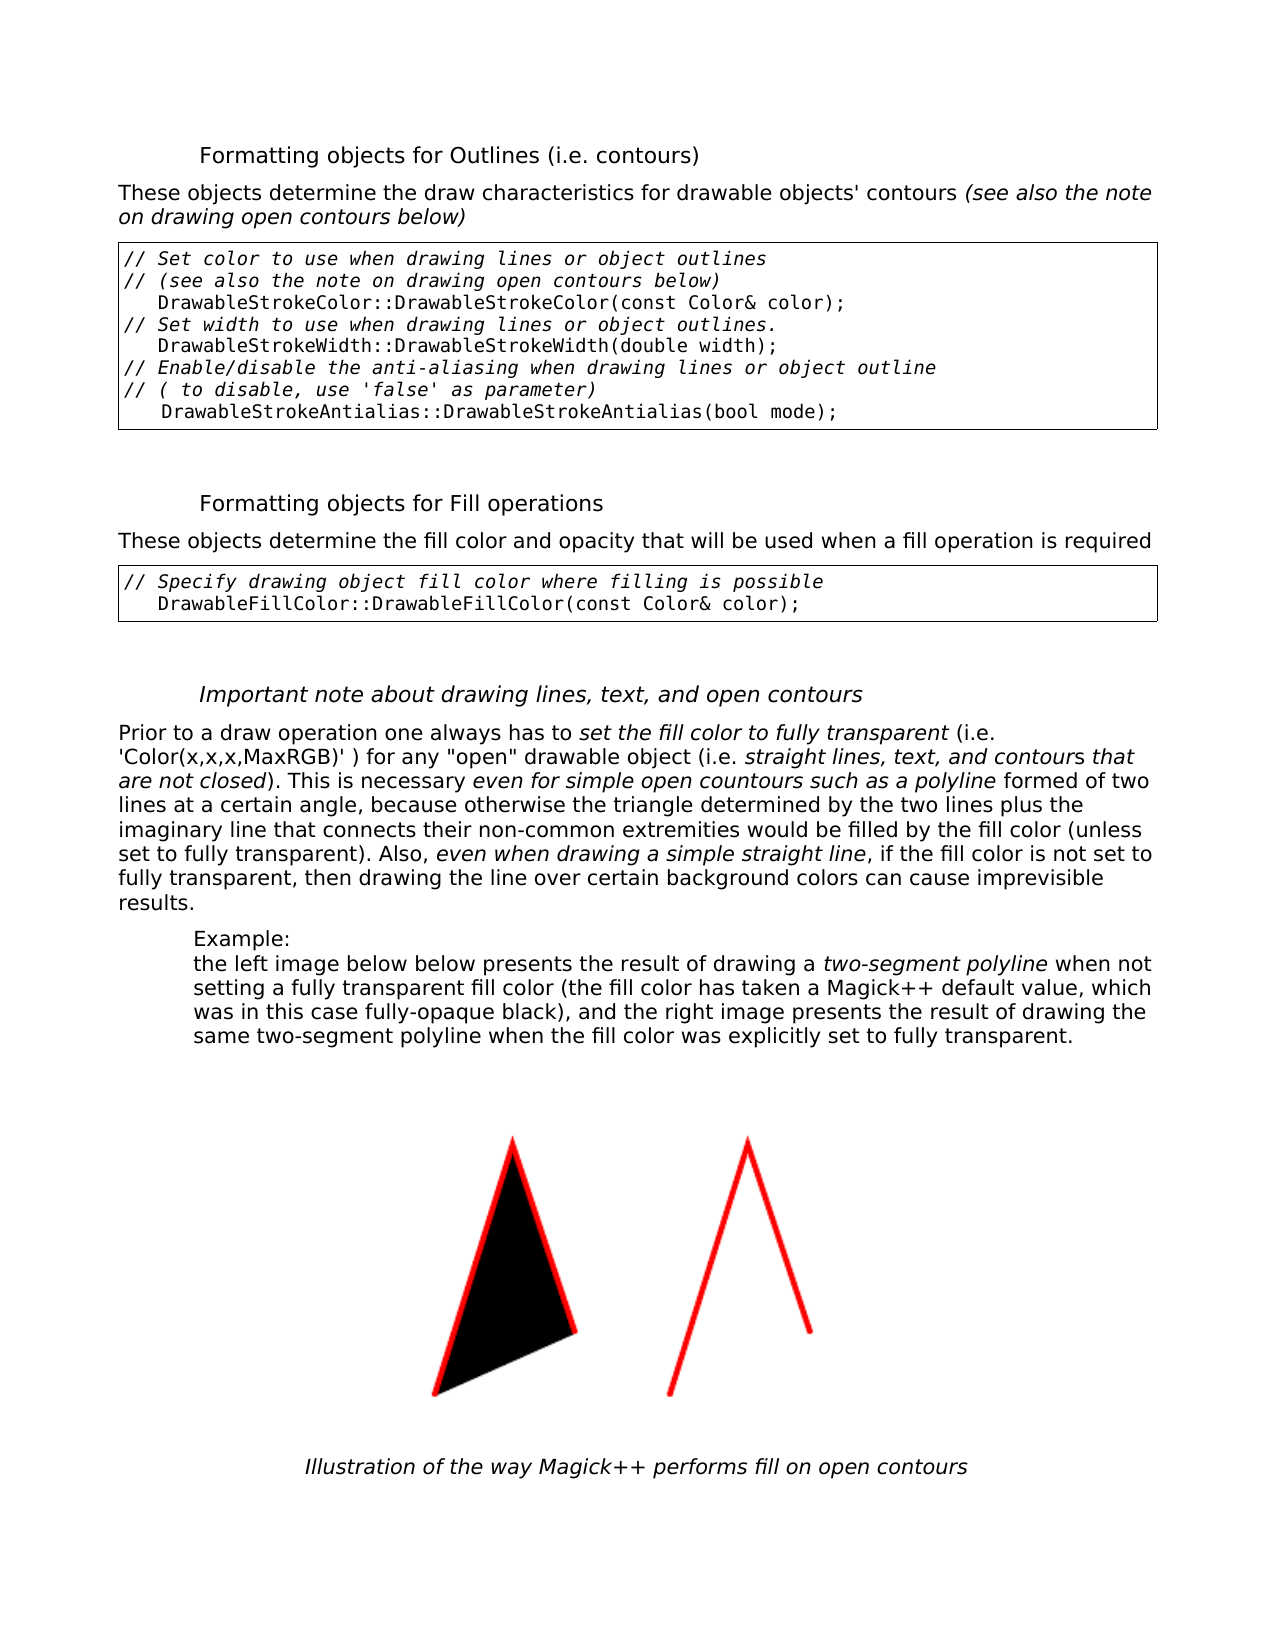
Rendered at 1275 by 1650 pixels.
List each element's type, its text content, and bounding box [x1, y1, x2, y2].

table_header // Set color to use when drawing lines or object outlines // (see also the note on drawing open contours below) DrawableStrokeColor::DrawableStrokeColor(const Color& color); // Set width to use when drawing lines or object outlines. DrawableStrokeWidth::DrawableStrokeWidth(double width); // Enable/disable the anti-aliasing when drawing lines or object outline // ( to disable, use 'false' as parameter) DrawableStrokeAntialias::DrawableStrokeAntialias(bool mode); [119, 243, 1157, 429]
text These objects determine the fill color and opacity that will be used when a fill operation is required [118, 529, 1157, 553]
subtitle Formatting objects for Fill operations [118, 491, 1157, 516]
text These objects determine the draw characteristics for drawable objects' contours (see also the note on drawing open contours below) [118, 181, 1157, 230]
text Example: the left image below below presents the result of drawing a two-segment polyline when not setting a fully transparent fill color (the fill color has taken a Magick++ default value, which was in this case fully-opaque black), and the right image presents the result of drawing the same two-segment polyline when the fill color was explicitly set to fully transparent. [193, 927, 1157, 1049]
subtitle Formatting objects for Outlines (i.e. contours) [118, 143, 1157, 169]
picture [418, 1097, 857, 1419]
subtitle Important note about drawing lines, text, and open contours [118, 683, 1157, 708]
text Illustration of the way Magick++ performs fill on open contours [118, 1455, 1157, 1479]
table_header // Specify drawing object fill color where filling is possible DrawableFillColor::DrawableFillColor(const Color& color); [119, 566, 1157, 621]
text Prior to a draw operation one always has to set the fill color to fully transparent (i.e. 'Color(x,x,x,MaxRGB)' ) for any "open" drawable object (i.e. straight lines, text, and contours that are not closed). This is necessary even for simple open countours such as a polyline formed of two lines at a certain angle, because otherwise the triangle determined by the two lines plus the imaginary line that connects their non-common extremities would be filled by the fill color (unless set to fully transparent). Also, even when drawing a simple straight line, if the fill color is not set to fully transparent, then drawing the line over certain background colors can cause imprevisible results. [118, 721, 1157, 915]
